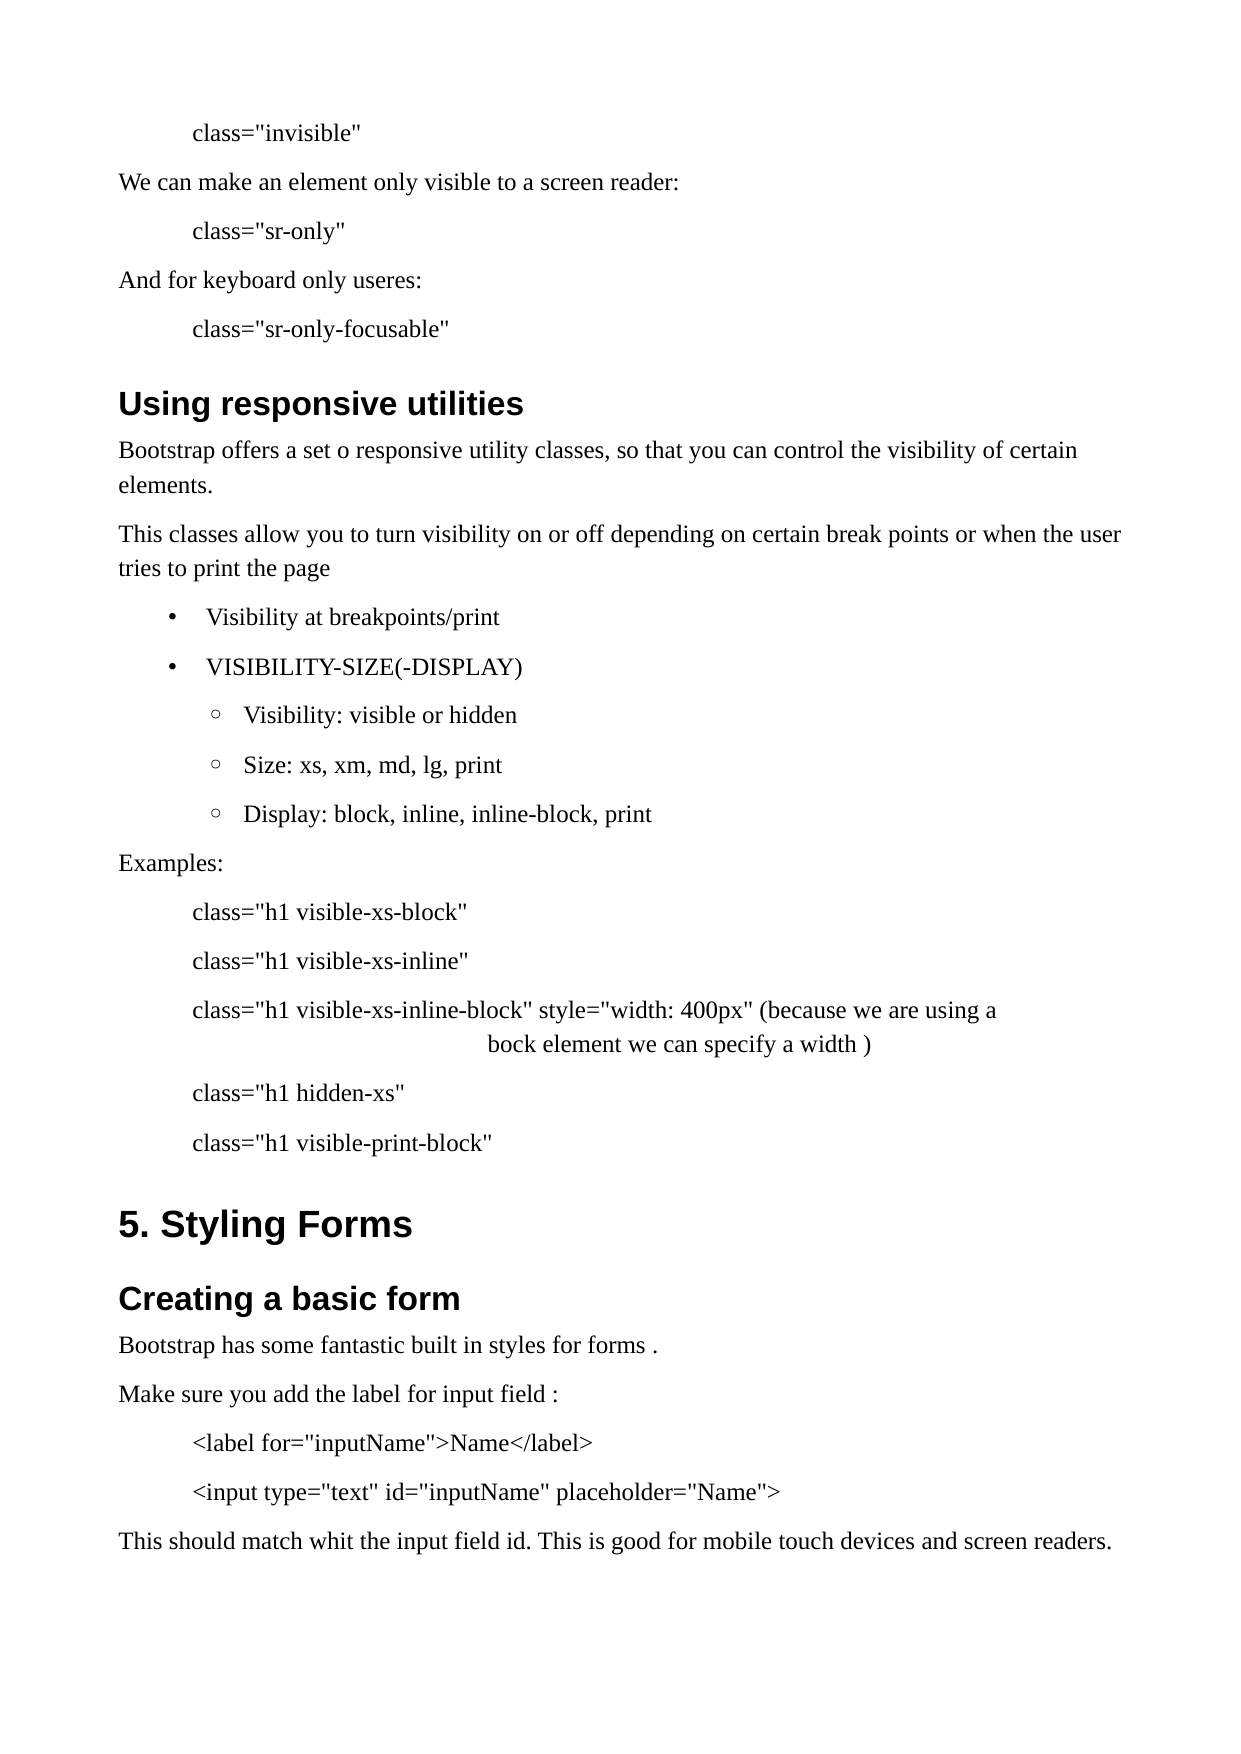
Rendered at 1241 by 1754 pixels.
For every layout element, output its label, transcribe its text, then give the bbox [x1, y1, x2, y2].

list Visibility at breakpoints/print [168, 602, 1122, 631]
text class="sr-only" [118, 216, 1122, 245]
list Size: xs, xm, md, lg, print [206, 750, 1122, 778]
text <label for="inputName">Name</label> [118, 1428, 1122, 1457]
text Bootstrap offers a set o responsive utility classes, so that you can control the visibility of certain elements. [118, 435, 1122, 499]
text class="h1 visible-xs-block" [118, 897, 1122, 926]
text Make sure you add the label for input field : [118, 1379, 1122, 1408]
text class="h1 visible-xs-inline-block" style="width: 400px" (because we are using a bock element we can specify a width ) [118, 995, 1122, 1058]
subtitle Creating a basic form [118, 1279, 1122, 1317]
text And for keyboard only useres: [118, 265, 1122, 294]
text class="invisible" [118, 118, 1122, 147]
text We can make an element only visible to a screen reader: [118, 167, 1122, 196]
subtitle Using responsive utilities [118, 384, 1122, 423]
list VISIBILITY-SIZE(-DISPLAY) [168, 652, 1122, 680]
text <input type="text" id="inputName" placeholder="Name"> [118, 1477, 1122, 1506]
text This classes allow you to turn visibility on or off depending on certain break points or when the user tries to print the page [118, 519, 1122, 582]
text Examples: [118, 848, 1122, 877]
text class="h1 hidden-xs" [118, 1078, 1122, 1107]
list Display: block, inline, inline-block, print [206, 799, 1122, 827]
text class="h1 visible-print-block" [118, 1128, 1122, 1156]
list Visibility: visible or hidden [206, 701, 1122, 729]
text class="h1 visible-xs-inline" [118, 946, 1122, 975]
text Bootstrap has some fantastic built in styles for forms . [118, 1330, 1122, 1358]
text class="sr-only-focusable" [118, 314, 1122, 343]
subtitle 5. Styling Forms [118, 1202, 1122, 1245]
text This should match whit the input field id. This is good for mobile touch devices and screen readers. [118, 1526, 1122, 1555]
